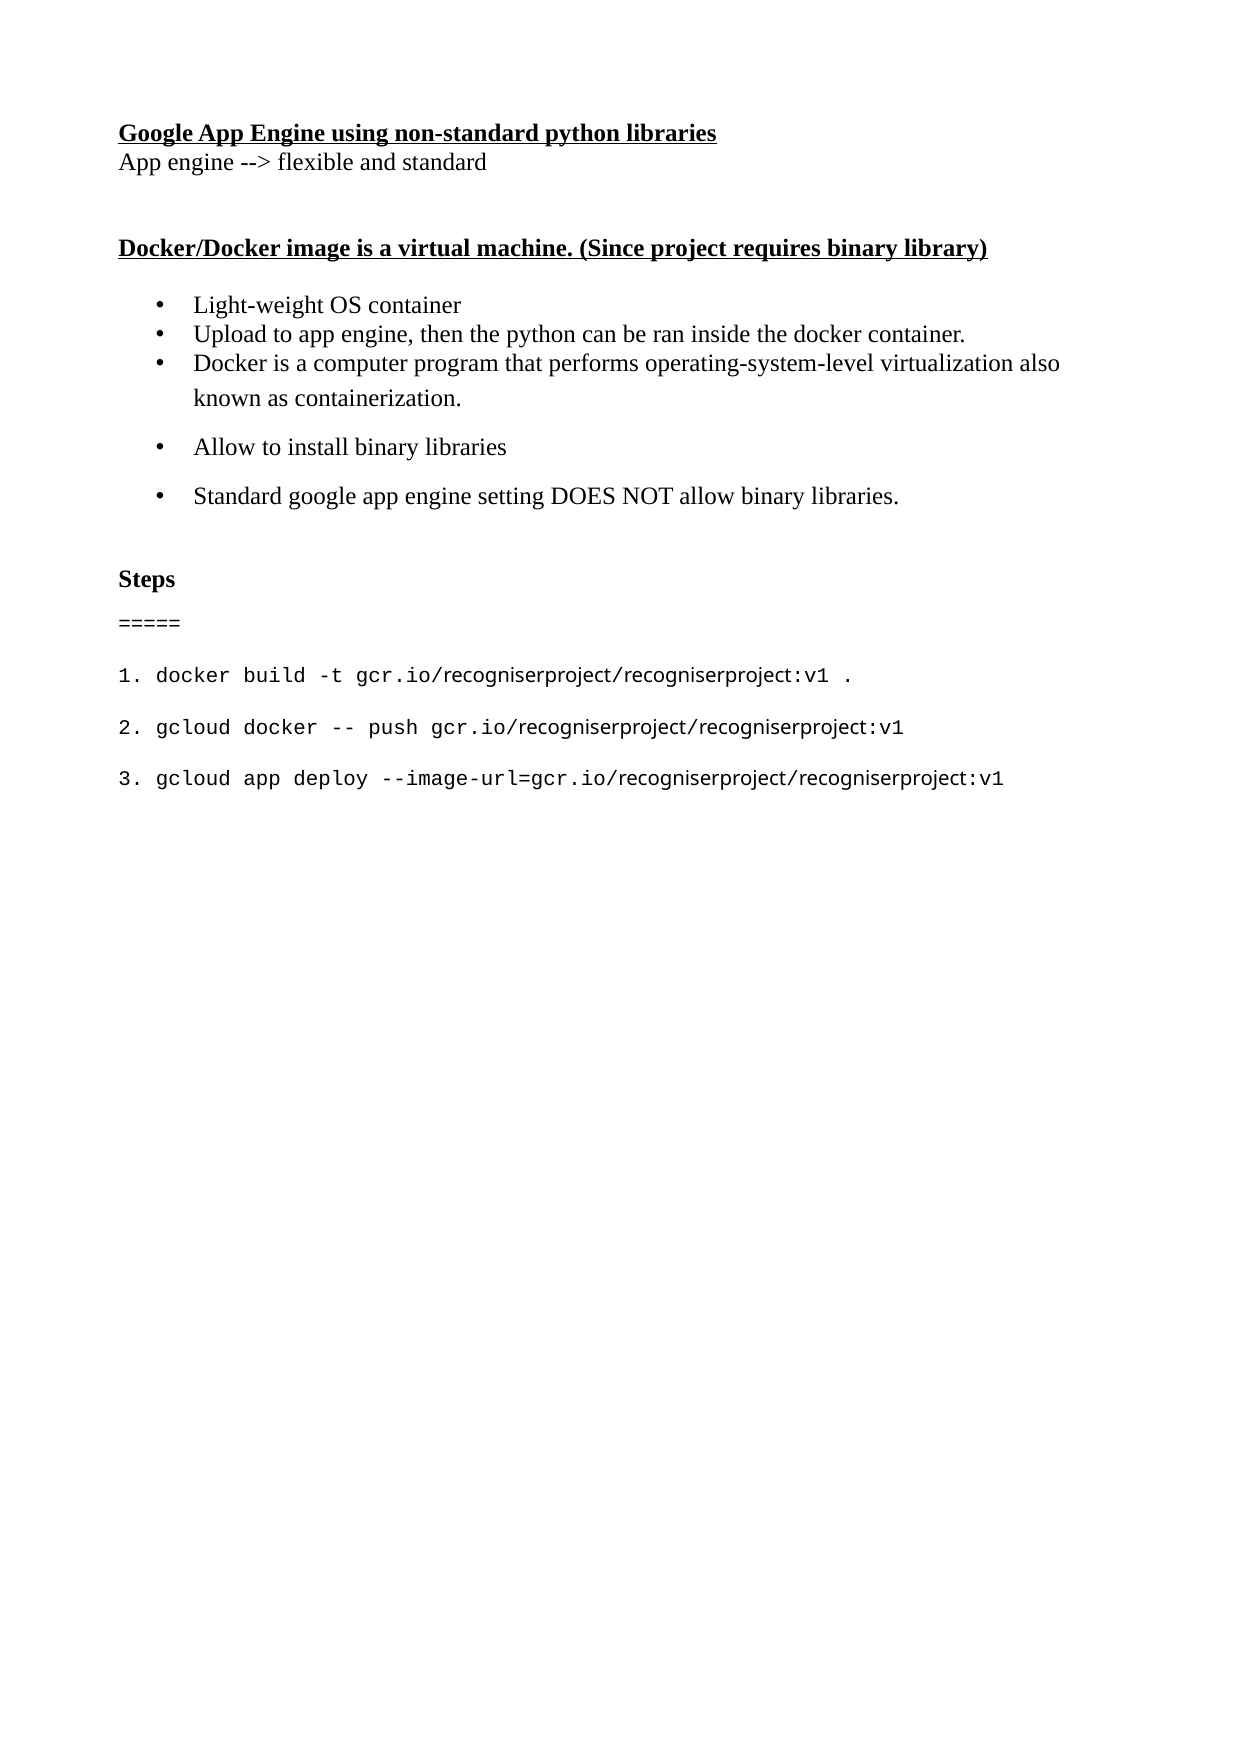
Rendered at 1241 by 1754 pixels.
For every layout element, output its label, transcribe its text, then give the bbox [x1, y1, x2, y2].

text Google App Engine using non-standard python libraries App engine --> flexible and standard [118, 118, 1122, 176]
text 3. gcloud app deploy --image-url=gcr.io/recogniserproject/recogniserproject:v1 [118, 764, 1122, 792]
list Standard google app engine setting DOES NOT allow binary libraries. [156, 481, 1122, 544]
list Allow to install binary libraries [156, 432, 1122, 460]
text 2. gcloud docker -- push gcr.io/recogniserproject/recogniserproject:v1 [118, 712, 1122, 740]
text Steps [118, 564, 1122, 593]
text ===== [118, 613, 1122, 637]
list Upload to app engine, then the python can be ran inside the docker container. [156, 319, 1122, 348]
list Docker is a computer program that performs operating-system-level virtualization also known as containerization. [156, 348, 1122, 411]
text Docker/Docker image is a virtual machine. (Since project requires binary library) [118, 176, 1122, 262]
text 1. docker build -t gcr.io/recogniserproject/recogniserproject:v1 . [118, 661, 1122, 689]
list Light-weight OS container [156, 291, 1122, 319]
